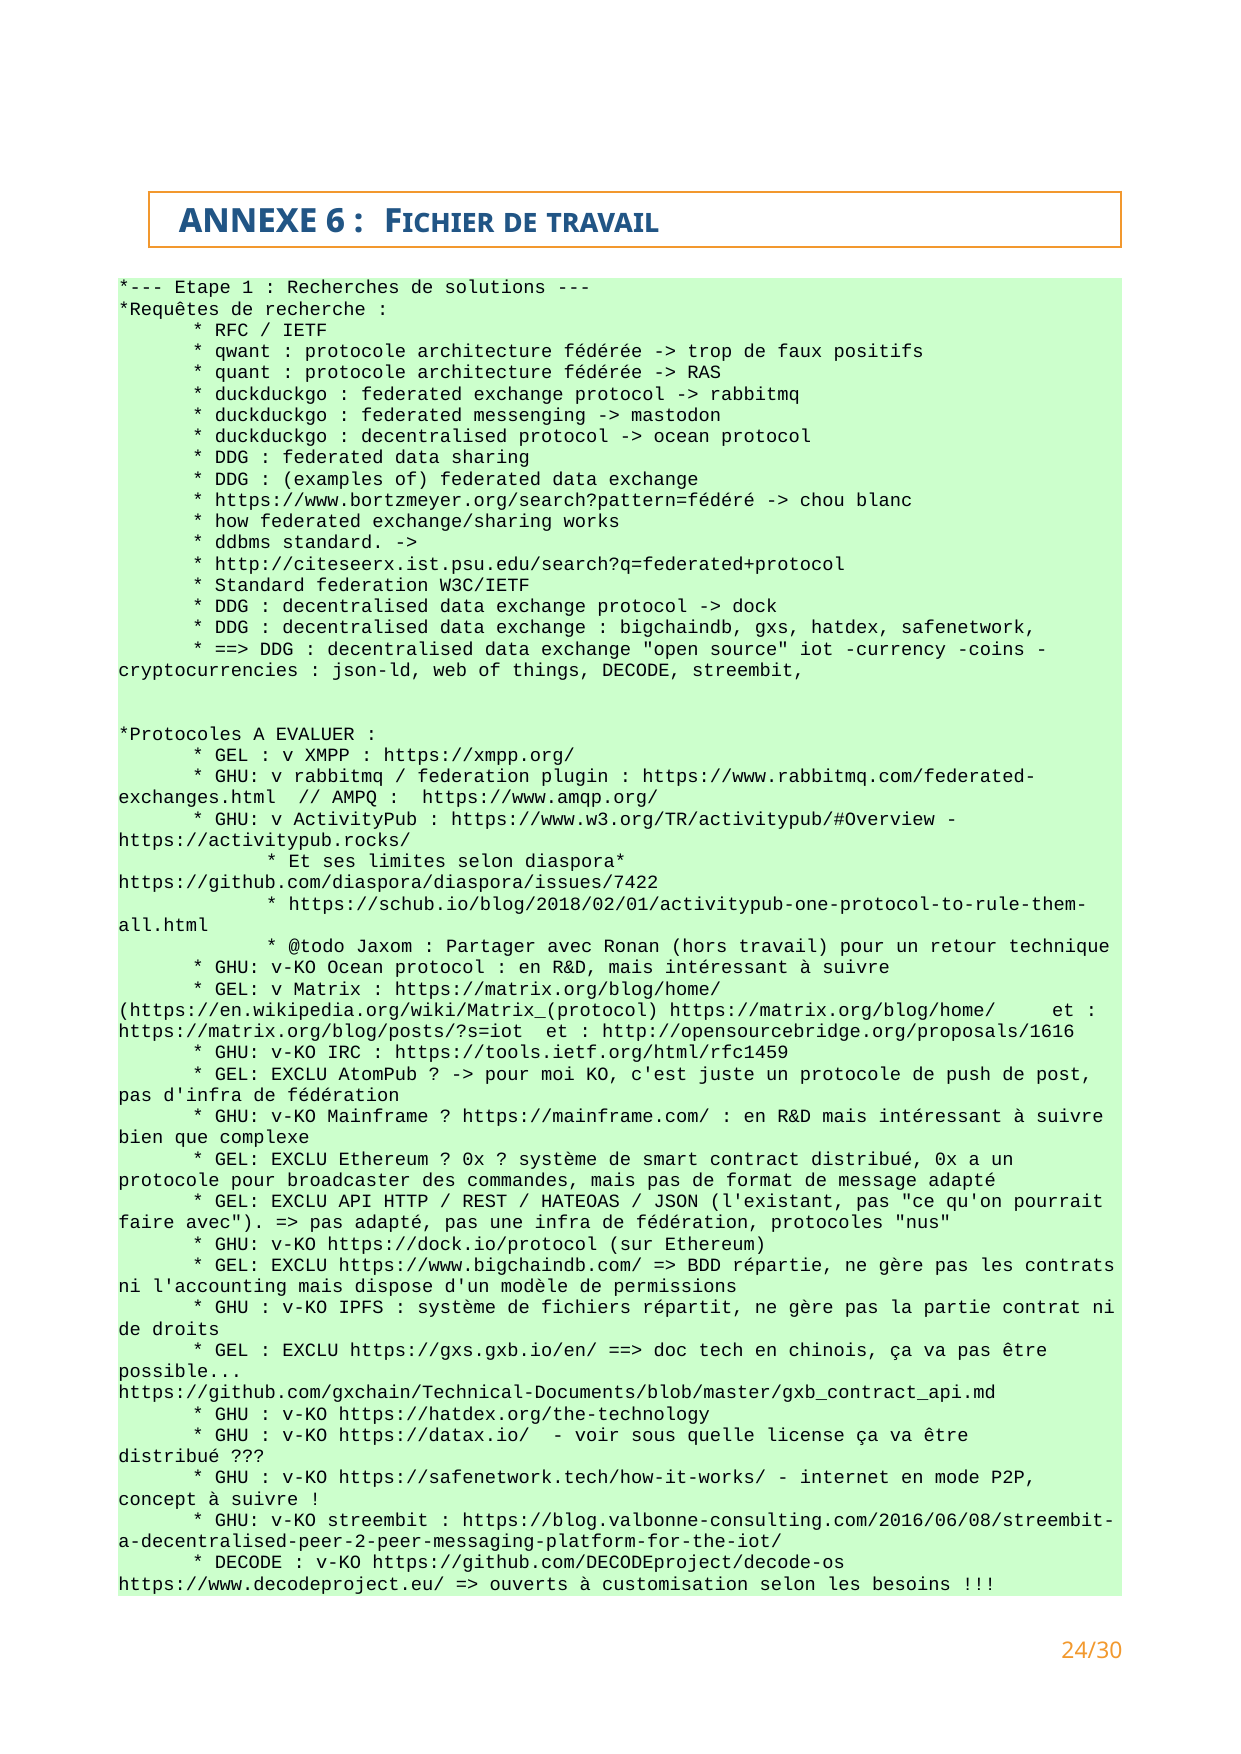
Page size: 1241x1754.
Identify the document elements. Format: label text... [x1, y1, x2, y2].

text *--- Etape 1 : Recherches de solutions --- [118, 278, 1122, 299]
text * GEL: EXCLU https://www.bigchaindb.com/ => BDD répartie, ne gère pas les contrats ni l'accounting mais dispose d'un modèle de permissions [118, 1256, 1122, 1298]
text * duckduckgo : decentralised protocol -> ocean protocol [118, 427, 1122, 448]
text * https://www.bortzmeyer.org/search?pattern=fédéré -> chou blanc [118, 491, 1122, 512]
text * http://citeseerx.ist.psu.edu/search?q=federated+protocol [118, 554, 1122, 576]
text * GHU: v-KO Mainframe ? https://mainframe.com/ : en R&D mais intéressant à suivre bien que complexe [118, 1107, 1122, 1149]
text * GHU: v-KO IRC : https://tools.ietf.org/html/rfc1459 [118, 1043, 1122, 1064]
text * GHU : v-KO IPFS : système de fichiers répartit, ne gère pas la partie contrat ni de droits [118, 1298, 1122, 1341]
text * ddbms standard. -> [118, 533, 1122, 554]
text * qwant : protocole architecture fédérée -> trop de faux positifs [118, 342, 1122, 363]
text *Protocoles A EVALUER : [118, 724, 1122, 746]
text * quant : protocole architecture fédérée -> RAS [118, 363, 1122, 384]
text * DECODE : v-KO https://github.com/DECODEproject/decode-os https://www.decodeproject.eu/ => ouverts à customisation selon les besoins !!! [118, 1553, 1122, 1596]
text * GEL: EXCLU Ethereum ? 0x ? système de smart contract distribué, 0x a un protocole pour broadcaster des commandes, mais pas de format de message adapté [118, 1149, 1122, 1192]
text * GHU: v rabbitmq / federation plugin : https://www.rabbitmq.com/federated-exchanges.html // AMPQ : https://www.amqp.org/ [118, 767, 1122, 809]
text * Standard federation W3C/IETF [118, 576, 1122, 597]
text * GHU: v-KO Ocean protocol : en R&D, mais intéressant à suivre [118, 958, 1122, 979]
text * ==> DDG : decentralised data exchange "open source" iot -currency -coins -cryptocurrencies : json-ld, web of things, DECODE, streembit, [118, 639, 1122, 682]
text * GHU: v ActivityPub : https://www.w3.org/TR/activitypub/#Overview - https://activitypub.rocks/ [118, 809, 1122, 852]
text * GHU : v-KO https://datax.io/ - voir sous quelle license ça va être distribué ??? [118, 1426, 1122, 1468]
text * GHU : v-KO https://hatdex.org/the-technology [118, 1404, 1122, 1426]
text * GEL : v XMPP : https://xmpp.org/ [118, 746, 1122, 767]
text * @todo Jaxom : Partager avec Ronan (hors travail) pour un retour technique [118, 937, 1122, 958]
text * DDG : decentralised data exchange : bigchaindb, gxs, hatdex, safenetwork, [118, 618, 1122, 639]
text * DDG : decentralised data exchange protocol -> dock [118, 597, 1122, 618]
text *Requêtes de recherche : [118, 299, 1122, 321]
text * GHU : v-KO https://safenetwork.tech/how-it-works/ - internet en mode P2P, concept à suivre ! [118, 1468, 1122, 1511]
text * DDG : federated data sharing [118, 448, 1122, 469]
text * how federated exchange/sharing works [118, 512, 1122, 533]
text * GEL : EXCLU https://gxs.gxb.io/en/ ==> doc tech en chinois, ça va pas être possible... https://github.com/gxchain/Technical-Documents/blob/master/gxb_contract_api.md [118, 1341, 1122, 1404]
text * GEL: EXCLU API HTTP / REST / HATEOAS / JSON (l'existant, pas "ce qu'on pourrait faire avec"). => pas adapté, pas une infra de fédération, protocoles "nus" [118, 1192, 1122, 1234]
text * GHU: v-KO https://dock.io/protocol (sur Ethereum) [118, 1234, 1122, 1256]
text * https://schub.io/blog/2018/02/01/activitypub-one-protocol-to-rule-them-all.html [118, 894, 1122, 937]
text * RFC / IETF [118, 321, 1122, 342]
subtitle Fichier de travail [150, 193, 1120, 246]
text * Et ses limites selon diaspora* https://github.com/diaspora/diaspora/issues/7422 [118, 852, 1122, 894]
text * duckduckgo : federated exchange protocol -> rabbitmq [118, 384, 1122, 406]
text * GEL: v Matrix : https://matrix.org/blog/home/ (https://en.wikipedia.org/wiki/Matrix_(protocol) https://matrix.org/blog/home/ et : https://matrix.org/blog/posts/?s=iot et : http://opensourcebridge.org/proposals/1616 [118, 979, 1122, 1043]
text * DDG : (examples of) federated data exchange [118, 469, 1122, 491]
text * GEL: EXCLU AtomPub ? -> pour moi KO, c'est juste un protocole de push de post, pas d'infra de fédération [118, 1064, 1122, 1107]
text * GHU: v-KO streembit : https://blog.valbonne-consulting.com/2016/06/08/streembit-a-decentralised-peer-2-peer-messaging-platform-for-the-iot/ [118, 1511, 1122, 1553]
text * duckduckgo : federated messenging -> mastodon [118, 406, 1122, 427]
